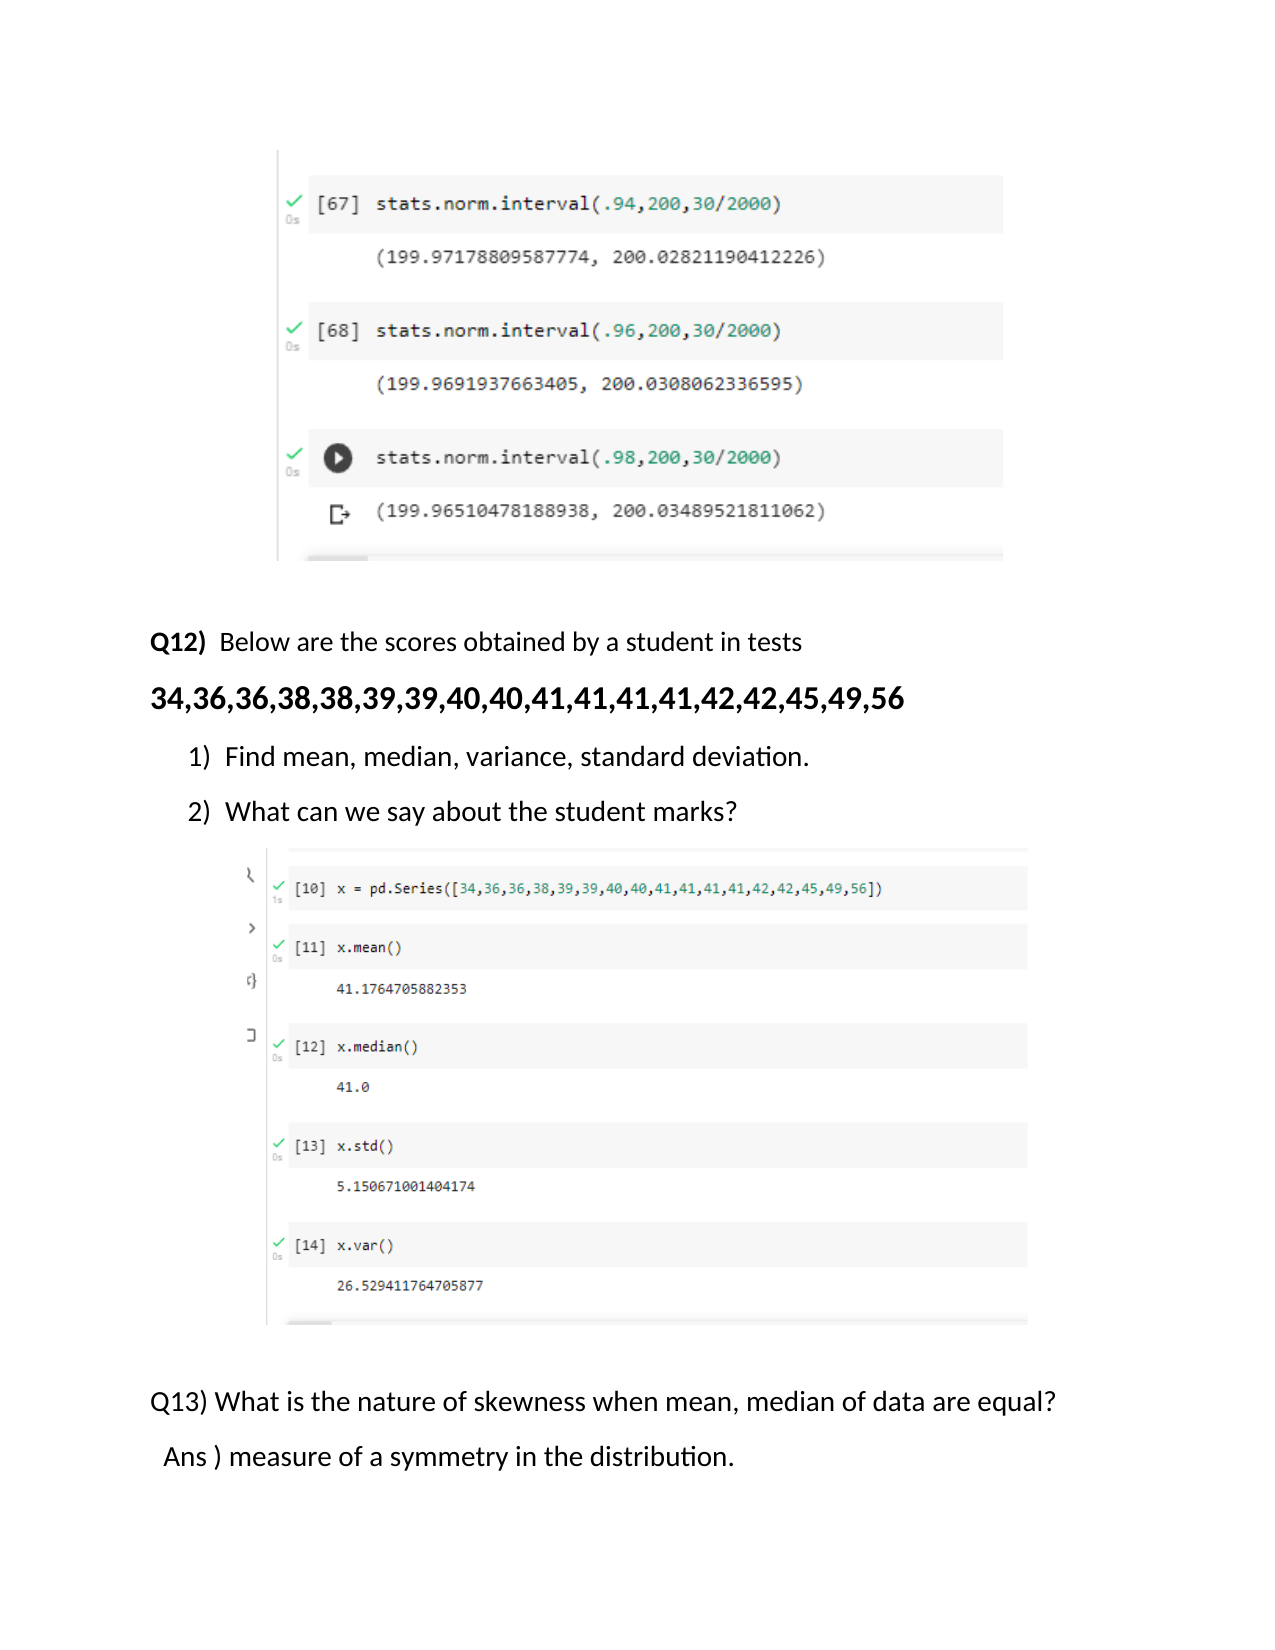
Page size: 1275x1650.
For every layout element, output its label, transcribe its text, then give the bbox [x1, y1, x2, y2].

text Q12) Below are the scores obtained by a student in tests [150, 623, 1125, 658]
text Q13) What is the nature of skewness when mean, median of data are equal? [150, 1383, 1125, 1418]
text 34,36,36,38,38,39,39,40,40,41,41,41,41,42,42,45,49,56 [150, 677, 1125, 718]
picture [271, 150, 1004, 561]
list What can we say about the student marks? [187, 793, 1125, 829]
picture [247, 848, 1028, 1325]
list Find mean, median, variance, standard deviation. [187, 738, 1125, 773]
text Ans ) measure of a symmetry in the distribution. [150, 1438, 1125, 1473]
